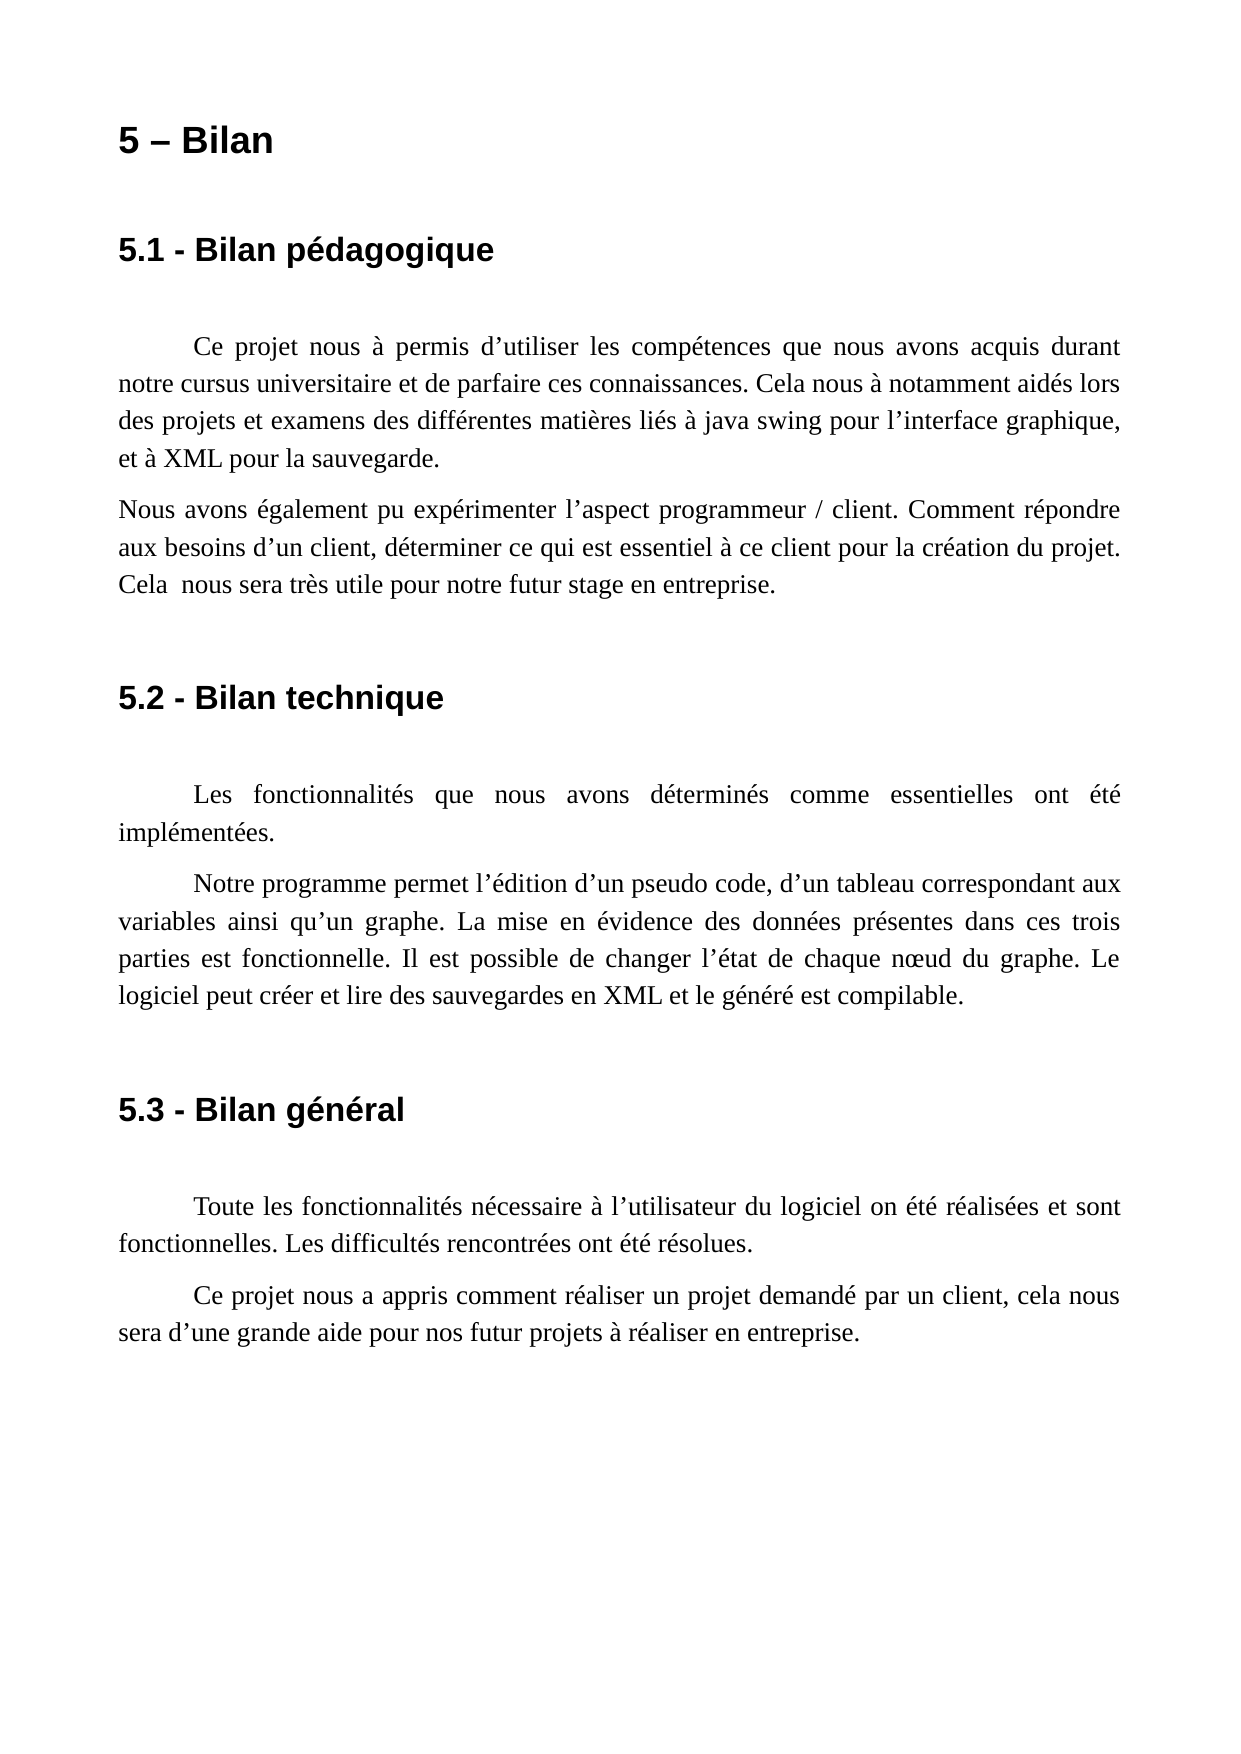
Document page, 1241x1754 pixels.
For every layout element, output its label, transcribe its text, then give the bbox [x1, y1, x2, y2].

text Ce projet nous à permis d’utiliser les compétences que nous avons acquis durant notre cursus universitaire et de parfaire ces connaissances. Cela nous à notamment aidés lors des projets et examens des différentes matières liés à java swing pour l’interface graphique, et à XML pour la sauvegarde. [118, 330, 1122, 473]
text Ce projet nous a appris comment réaliser un projet demandé par un client, cela nous sera d’une grande aide pour nos futur projets à réaliser en entreprise. [118, 1279, 1122, 1347]
subtitle 5.1 - Bilan pédagogique [118, 229, 1122, 268]
text Notre programme permet l’édition d’un pseudo code, d’un tableau correspondant aux variables ainsi qu’un graphe. La mise en évidence des données présentes dans ces trois parties est fonctionnelle. Il est possible de changer l’état de chaque nœud du graphe. Le logiciel peut créer et lire des sauvegardes en XML et le généré est compilable. [118, 867, 1122, 1011]
subtitle 5.3 - Bilan général [118, 1089, 1122, 1128]
subtitle 5.2 - Bilan technique [118, 678, 1122, 717]
text Les fonctionnalités que nous avons déterminés comme essentielles ont été implémentées. [118, 778, 1122, 847]
subtitle 5 – Bilan [118, 118, 1122, 162]
text Toute les fonctionnalités nécessaire à l’utilisateur du logiciel on été réalisées et sont fonctionnelles. Les difficultés rencontrées ont été résolues. [118, 1189, 1122, 1258]
text Nous avons également pu expérimenter l’aspect programmeur / client. Comment répondre aux besoins d’un client, déterminer ce qui est essentiel à ce client pour la création du projet. Cela nous sera très utile pour notre futur stage en entreprise. [118, 493, 1122, 599]
